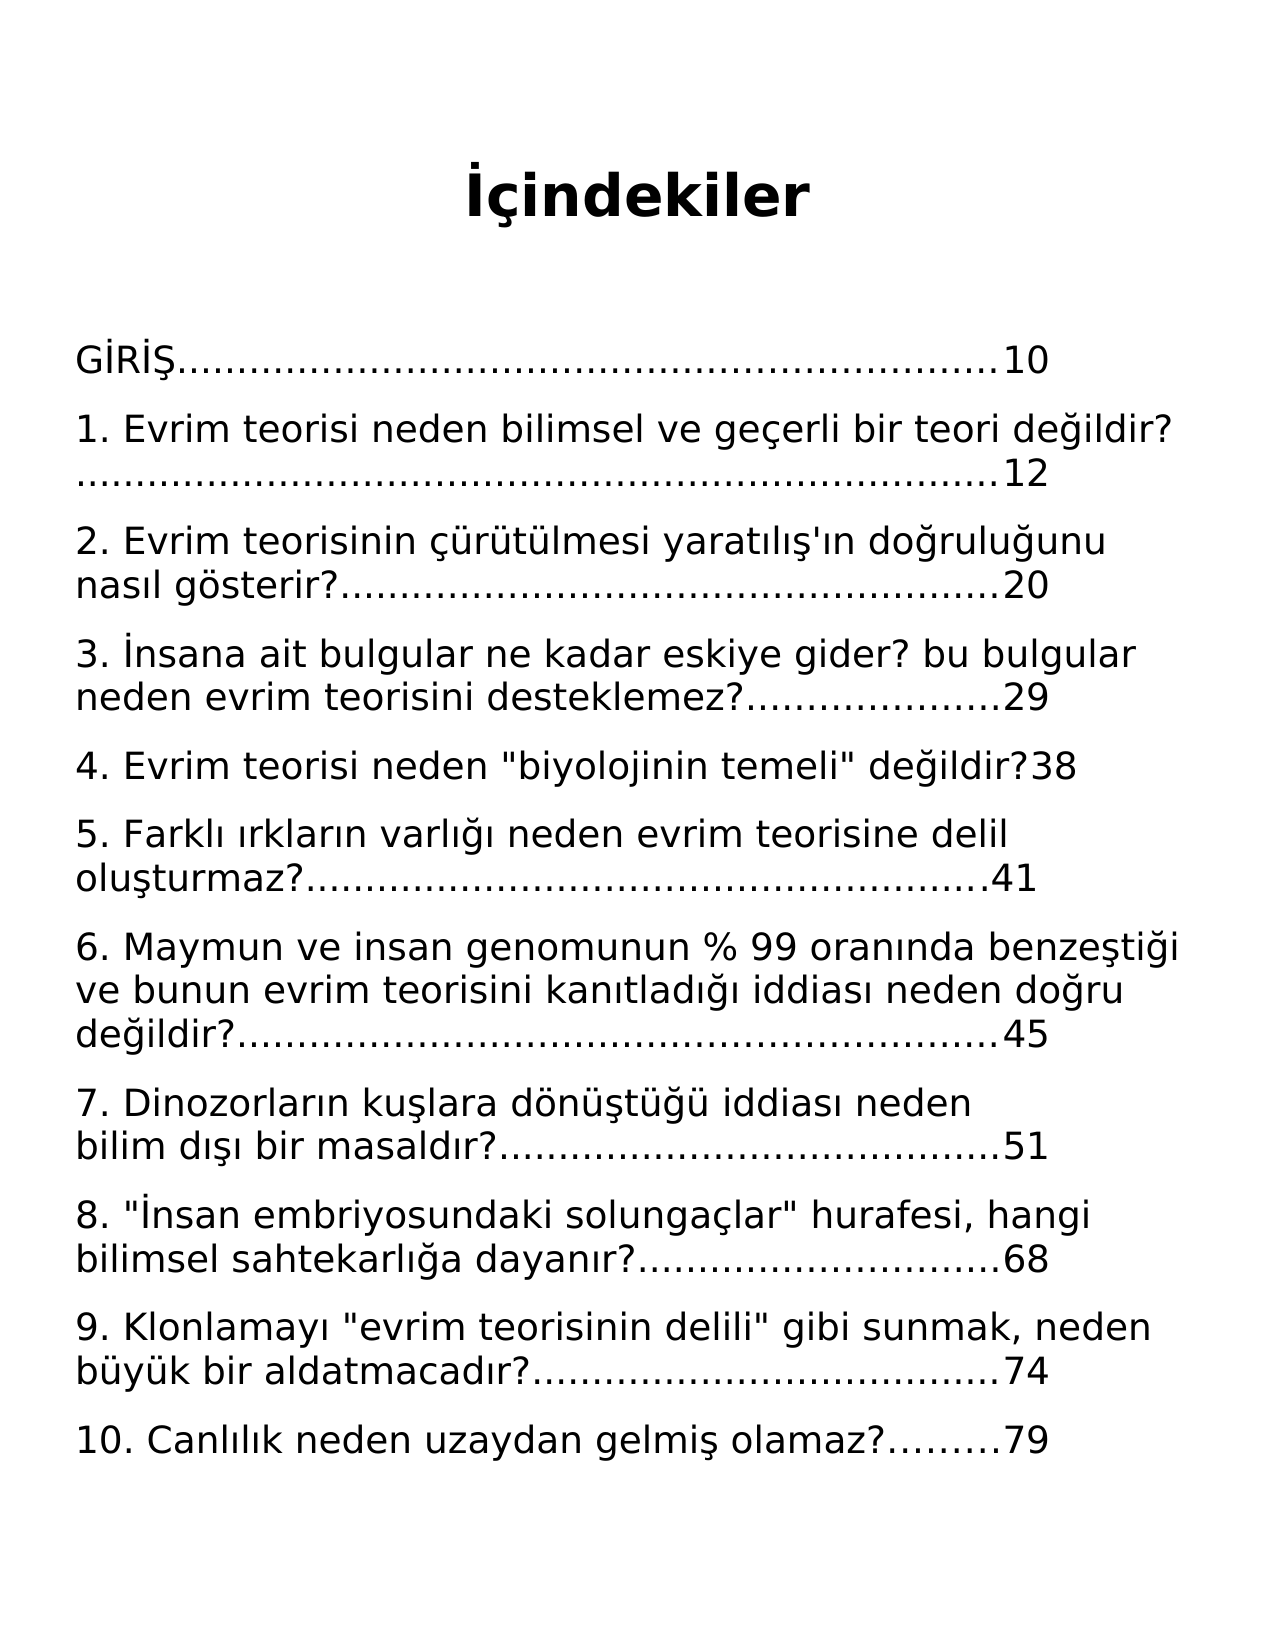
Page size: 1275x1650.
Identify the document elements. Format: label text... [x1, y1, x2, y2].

subtitle İçindekiler [75, 162, 1200, 230]
subtitle 6. Maymun ve insan genomunun % 99 oranında benzeştiği ve bunun evrim teorisini kanıtladığı iddiası neden doğru değildir? 45 [75, 925, 1200, 1056]
subtitle 2. Evrim teorisinin çürütülmesi yaratılış'ın doğruluğunu nasıl gösterir? 20 [75, 520, 1200, 607]
subtitle 4. Evrim teorisi neden "biyolojinin temeli" değildir? 38 [75, 744, 1200, 788]
subtitle 3. İnsana ait bulgular ne kadar eskiye gider? bu bulgular neden evrim teorisini desteklemez? 29 [75, 632, 1200, 719]
subtitle 10. Canlılık neden uzaydan gelmiş olamaz? 79 [75, 1418, 1200, 1462]
subtitle 5. Farklı ırkların varlığı neden evrim teorisine delil oluşturmaz? .41 [75, 813, 1200, 900]
subtitle 7. Dinozorların kuşlara dönüştüğü iddiası neden bilim dışı bir masaldır? 51 [75, 1081, 1200, 1169]
subtitle 9. Klonlamayı "evrim teorisinin delili" gibi sunmak, neden büyük bir aldatmacadır? 74 [75, 1306, 1200, 1393]
subtitle 1. Evrim teorisi neden bilimsel ve geçerli bir teori değildir? 12 [75, 408, 1200, 495]
subtitle GİRİŞ 10 [75, 339, 1200, 383]
subtitle 8. "İnsan embriyosundaki solungaçlar" hurafesi, hangi bilimsel sahtekarlığa dayanır? 68 [75, 1194, 1200, 1281]
